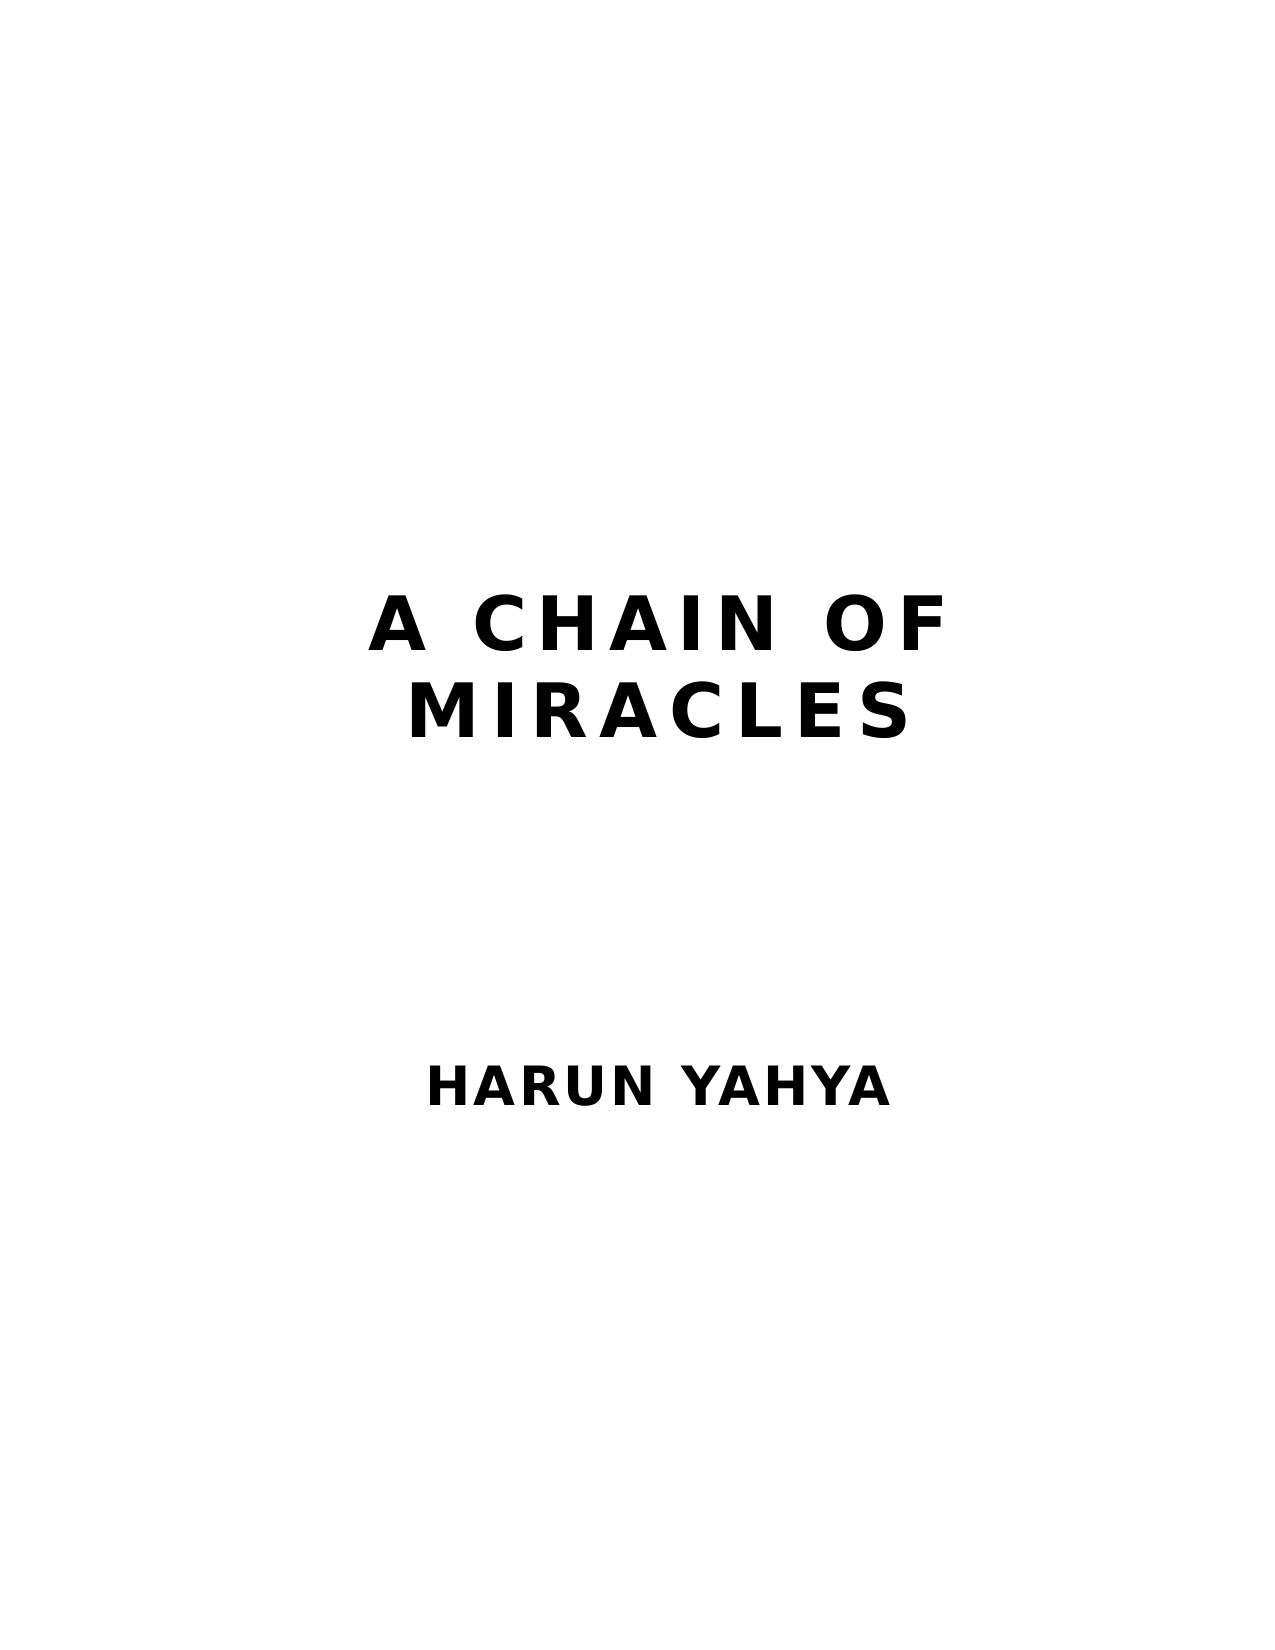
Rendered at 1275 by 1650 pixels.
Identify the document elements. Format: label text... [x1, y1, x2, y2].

text A CHAIN OF [112, 581, 1145, 668]
subtitle MIRACLES [112, 668, 1145, 756]
text HARUN YAHYA [112, 1056, 1145, 1118]
